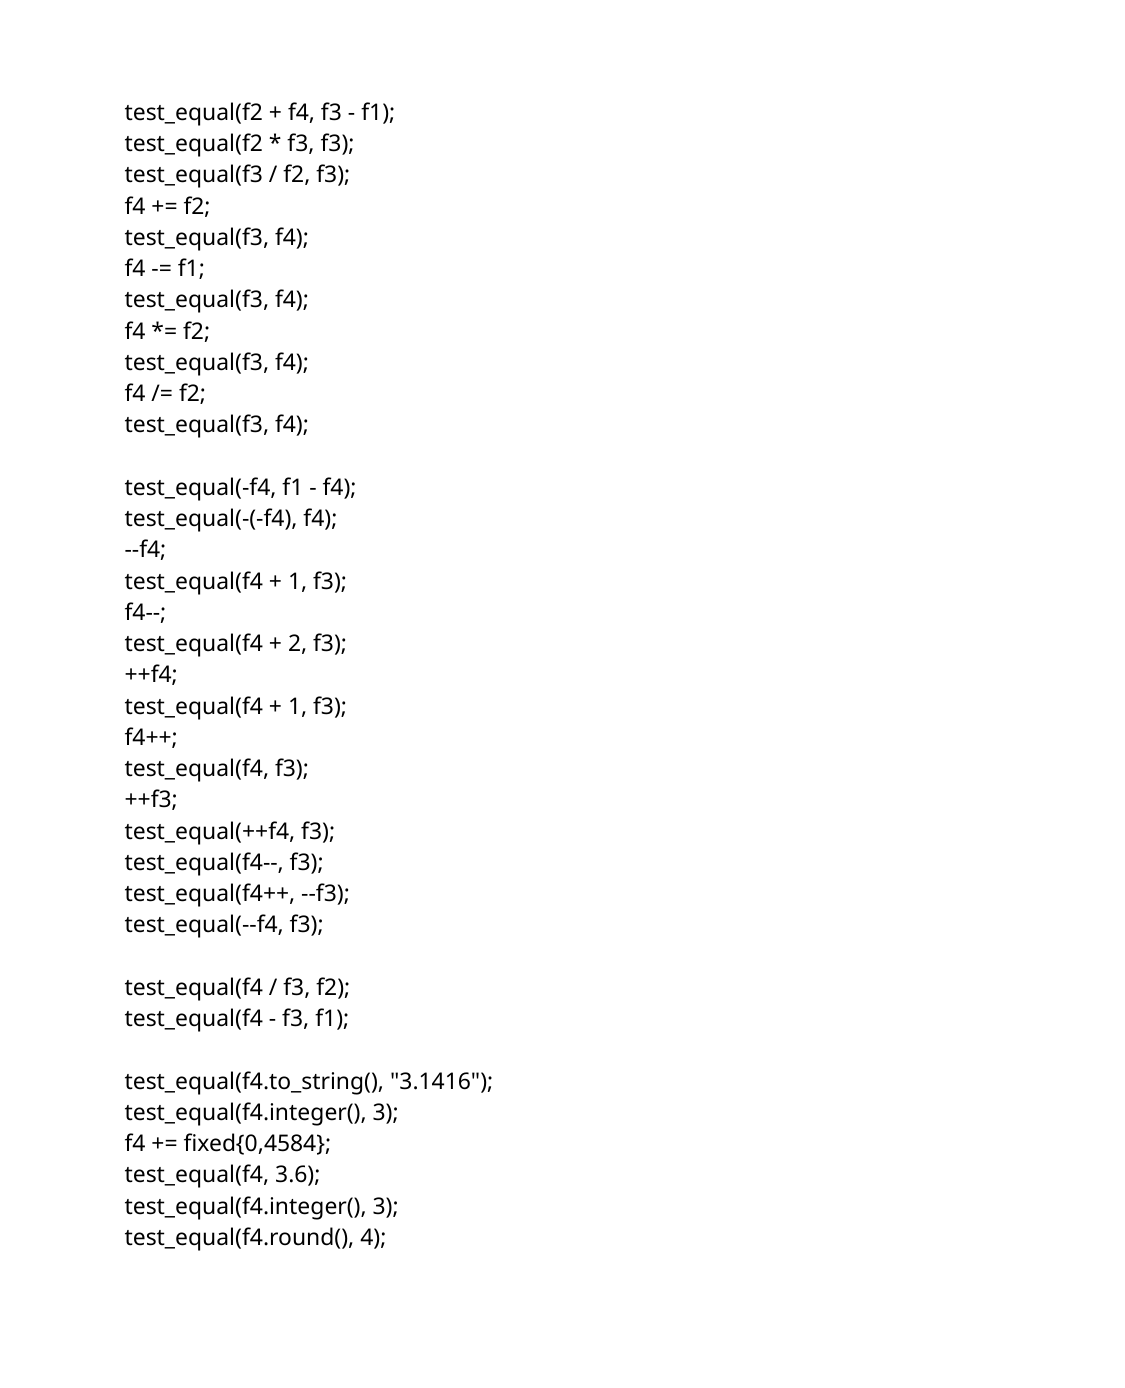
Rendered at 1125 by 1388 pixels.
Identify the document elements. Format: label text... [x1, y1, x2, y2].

text ++f4; [112, 658, 1012, 690]
text test_equal(f4 / f3, f2); [112, 971, 1012, 1002]
text test_equal(f2 + f4, f3 - f1); [112, 96, 1012, 127]
text test_equal(-(-f4), f4); [112, 502, 1012, 533]
text test_equal(f4--, f3); [112, 846, 1012, 877]
text test_equal(f3, f4); [112, 408, 1012, 440]
text test_equal(f4, f3); [112, 752, 1012, 783]
text test_equal(f3, f4); [112, 346, 1012, 377]
text test_equal(f3, f4); [112, 283, 1012, 315]
text test_equal(f4.to_string(), "3.1416"); [112, 1065, 1012, 1096]
text test_equal(f4.integer(), 3); [112, 1190, 1012, 1221]
text f4 += fixed{0,4584}; [112, 1127, 1012, 1158]
text test_equal(f4, 3.6); [112, 1158, 1012, 1190]
text f4++; [112, 721, 1012, 752]
text test_equal(f4 - f3, f1); [112, 1002, 1012, 1033]
text test_equal(f4++, --f3); [112, 877, 1012, 908]
text test_equal(f4 + 2, f3); [112, 627, 1012, 658]
text test_equal(f4.round(), 4); [112, 1221, 1012, 1252]
text --f4; [112, 533, 1012, 565]
text ++f3; [112, 783, 1012, 815]
text test_equal(++f4, f3); [112, 815, 1012, 846]
text test_equal(f3 / f2, f3); [112, 158, 1012, 190]
text f4 -= f1; [112, 252, 1012, 283]
text f4--; [112, 596, 1012, 627]
text f4 += f2; [112, 190, 1012, 221]
text test_equal(--f4, f3); [112, 908, 1012, 940]
text test_equal(-f4, f1 - f4); [112, 471, 1012, 502]
text test_equal(f3, f4); [112, 221, 1012, 252]
text f4 *= f2; [112, 315, 1012, 346]
text test_equal(f4.integer(), 3); [112, 1096, 1012, 1127]
text test_equal(f2 * f3, f3); [112, 127, 1012, 158]
text f4 /= f2; [112, 377, 1012, 408]
text test_equal(f4 + 1, f3); [112, 690, 1012, 721]
text test_equal(f4 + 1, f3); [112, 565, 1012, 596]
